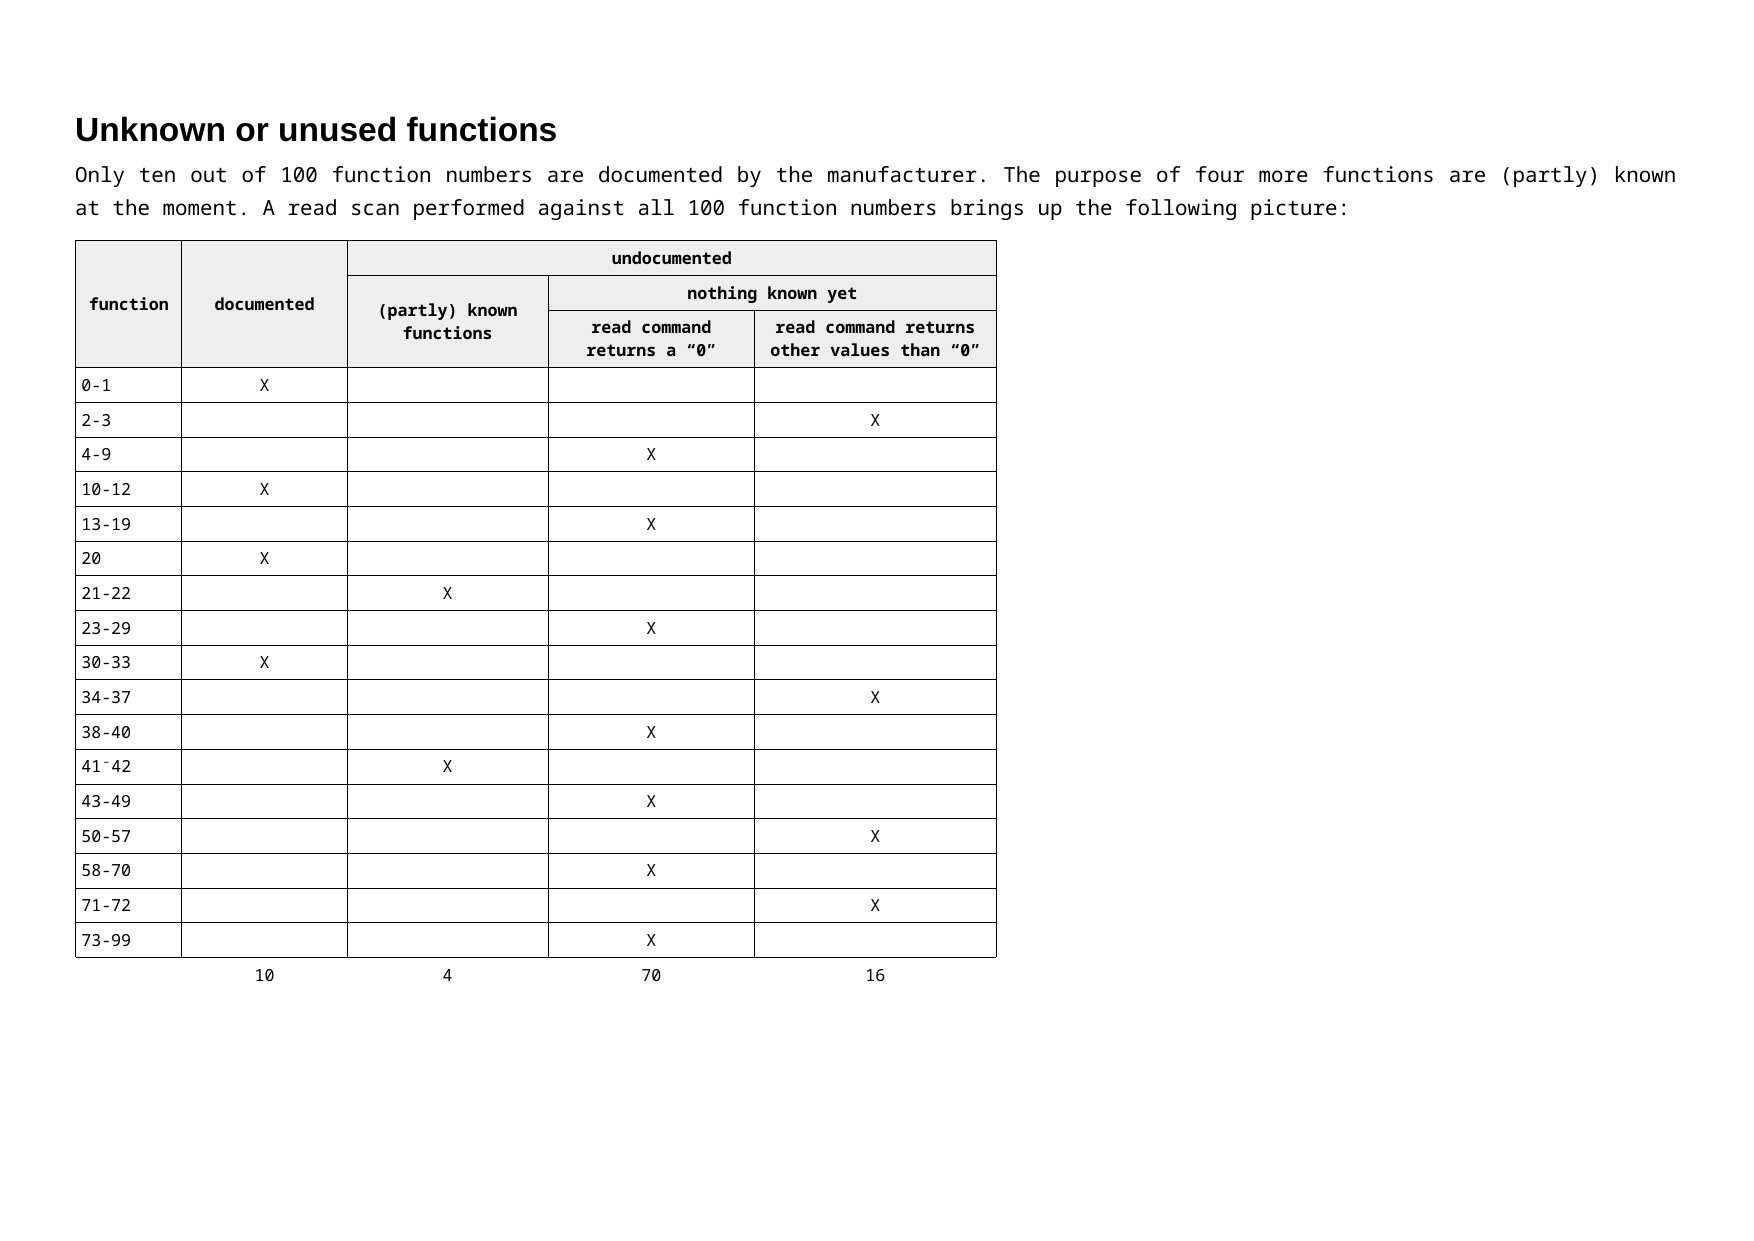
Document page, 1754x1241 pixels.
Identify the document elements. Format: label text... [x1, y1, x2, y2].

table_cell 41⁻42 [76, 750, 181, 783]
table_cell [348, 680, 548, 714]
table_cell [549, 472, 754, 506]
table_cell 20 [76, 542, 181, 575]
table_cell nothing known yet [549, 276, 996, 310]
table_cell [549, 680, 754, 714]
table_header undocumented [348, 241, 996, 275]
table_cell [348, 785, 548, 818]
table_cell 10-12 [76, 472, 181, 506]
table_cell [755, 507, 996, 541]
table_cell X [755, 819, 996, 853]
table_cell 71-72 [76, 889, 181, 922]
table_cell X [755, 889, 996, 922]
table_cell X [182, 646, 347, 679]
table_cell 2-3 [76, 403, 181, 437]
table_cell X [549, 923, 754, 957]
table_cell [348, 507, 548, 541]
table_cell [755, 854, 996, 887]
table_cell 23-29 [76, 611, 181, 645]
table_cell [549, 576, 754, 610]
table_cell [549, 646, 754, 679]
table_cell [182, 438, 347, 471]
table_cell [755, 750, 996, 783]
table_cell [549, 368, 754, 402]
table_cell [182, 785, 347, 818]
table_cell [182, 923, 347, 957]
table_cell [755, 472, 996, 506]
table_cell 30-33 [76, 646, 181, 679]
table_cell [348, 854, 548, 887]
table_cell 58-70 [76, 854, 181, 887]
table_cell [549, 542, 754, 575]
table_cell [182, 680, 347, 714]
table_cell [182, 403, 347, 437]
table_cell [755, 438, 996, 471]
subtitle Unknown or unused functions [75, 109, 1679, 148]
table_cell [182, 854, 347, 887]
table_cell X [755, 403, 996, 437]
table_cell [549, 819, 754, 853]
table_cell (partly) known functions [348, 276, 548, 367]
table_cell X [549, 854, 754, 887]
table_cell 21-22 [76, 576, 181, 610]
table_cell [182, 819, 347, 853]
table_cell [755, 542, 996, 575]
table_cell 0-1 [76, 368, 181, 402]
table_cell X [182, 472, 347, 506]
table_cell X [549, 438, 754, 471]
text Only ten out of 100 function numbers are documented by the manufacturer. The purpose of four more functions are (partly) known at the moment. A read scan performed against all 100 function numbers brings up the following picture: [75, 161, 1679, 222]
table_cell [348, 611, 548, 645]
table_cell 4 [347, 958, 548, 992]
table_cell 50-57 [76, 819, 181, 853]
table_cell [549, 750, 754, 783]
table_cell [182, 715, 347, 749]
table_cell X [182, 368, 347, 402]
table_cell X [755, 680, 996, 714]
table_cell read command returns a “0” [549, 311, 754, 367]
table_cell [755, 611, 996, 645]
table_cell 34-37 [76, 680, 181, 714]
table_cell read command returns other values than “0” [755, 311, 996, 367]
table_cell X [549, 507, 754, 541]
table_cell [348, 923, 548, 957]
table_header function [76, 241, 181, 367]
table_header documented [182, 241, 347, 367]
table_cell X [348, 750, 548, 783]
table_cell [348, 403, 548, 437]
table_cell 70 [548, 958, 754, 992]
table_cell [755, 576, 996, 610]
table_cell [348, 889, 548, 922]
table_cell 13-19 [76, 507, 181, 541]
table_cell [549, 889, 754, 922]
table_cell [348, 819, 548, 853]
table_cell [348, 368, 548, 402]
table_cell [755, 923, 996, 957]
table_cell [182, 611, 347, 645]
table_cell [348, 542, 548, 575]
table_cell [182, 750, 347, 783]
table_cell [755, 785, 996, 818]
table_cell 43-49 [76, 785, 181, 818]
table_cell [182, 507, 347, 541]
table_cell [549, 403, 754, 437]
table_cell X [549, 715, 754, 749]
table_cell 73-99 [76, 923, 181, 957]
table_cell [75, 958, 182, 992]
table_cell 10 [182, 958, 347, 992]
table_cell X [549, 785, 754, 818]
table_cell [182, 576, 347, 610]
table_cell 16 [754, 958, 996, 992]
table_cell [348, 438, 548, 471]
table_cell 38-40 [76, 715, 181, 749]
table_cell X [182, 542, 347, 575]
table_cell X [348, 576, 548, 610]
table_cell 4-9 [76, 438, 181, 471]
table_cell [348, 715, 548, 749]
table_cell [182, 889, 347, 922]
table_cell [755, 715, 996, 749]
table_cell X [549, 611, 754, 645]
table_cell [348, 646, 548, 679]
table_cell [348, 472, 548, 506]
table_cell [755, 646, 996, 679]
table_cell [755, 368, 996, 402]
